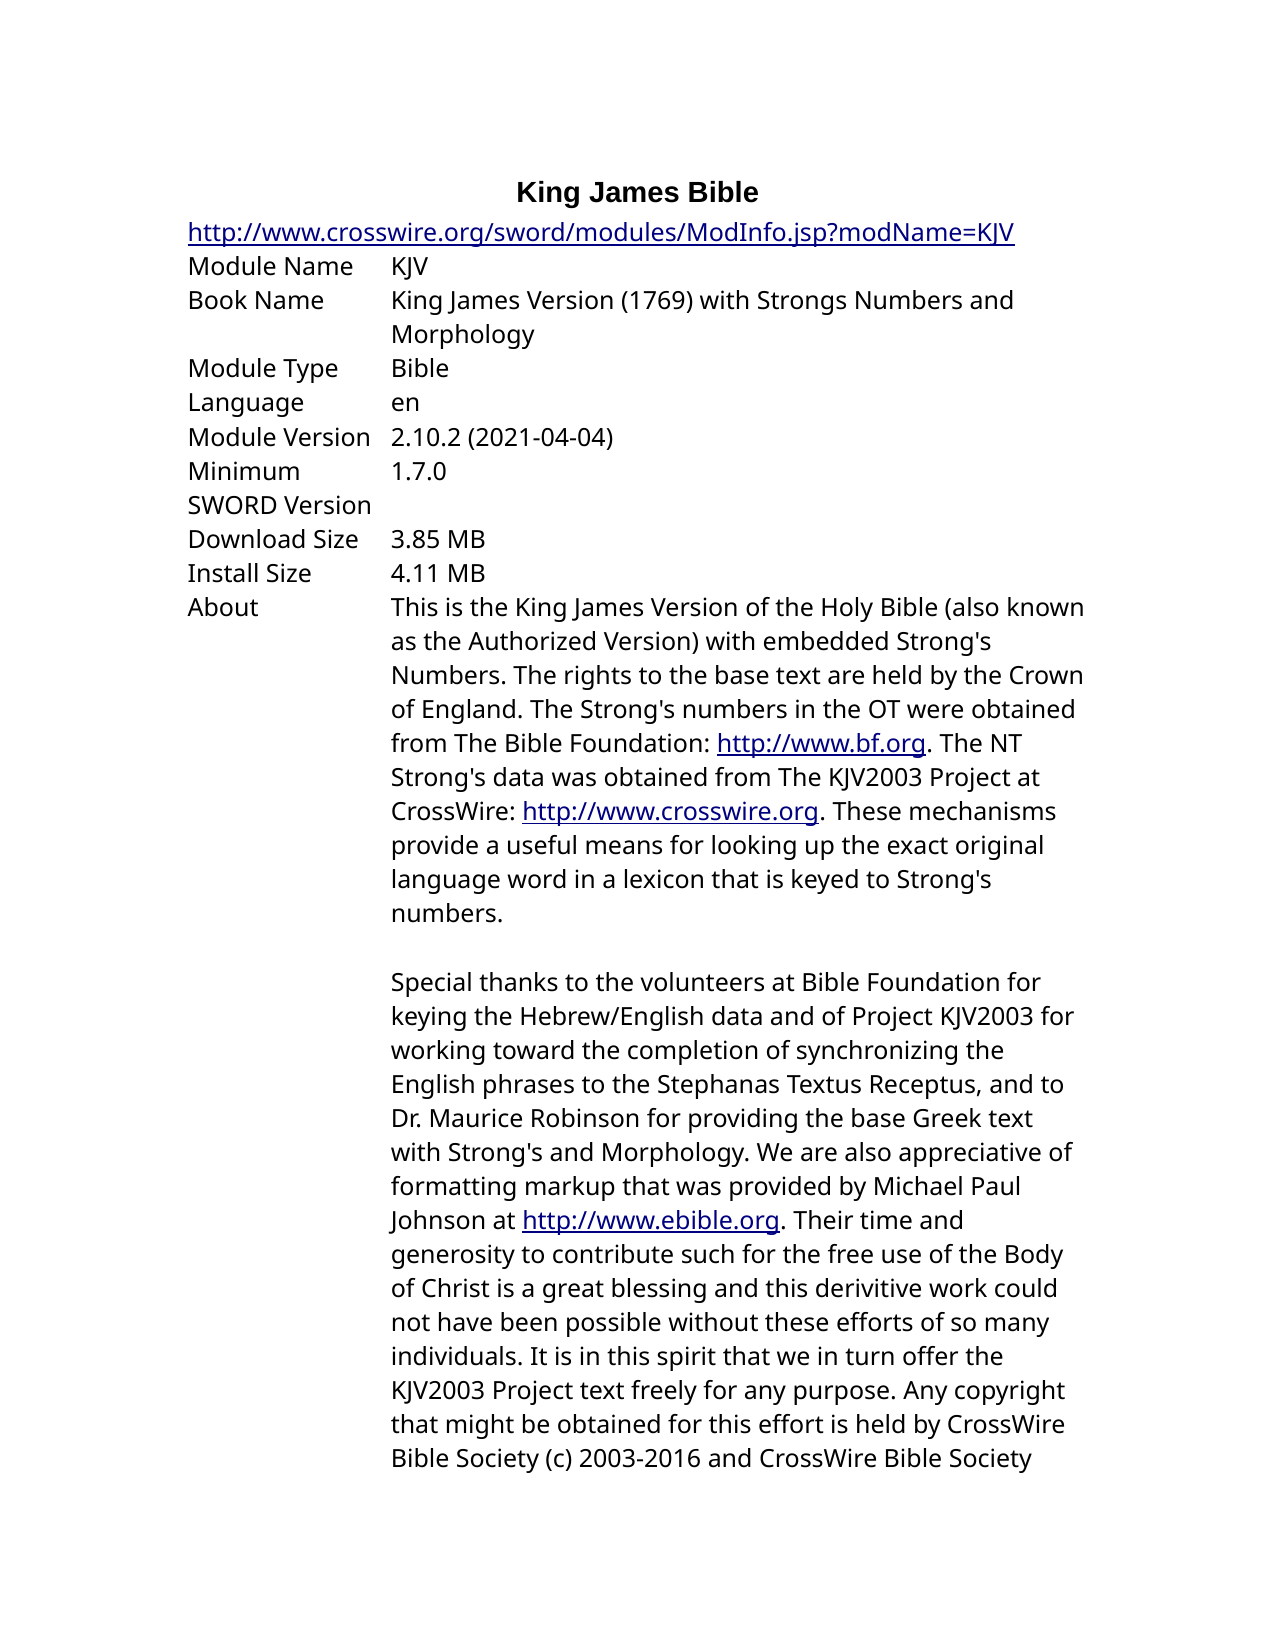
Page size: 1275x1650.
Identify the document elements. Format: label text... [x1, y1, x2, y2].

table_cell Module Version [188, 419, 391, 453]
table_cell About [188, 590, 391, 1475]
table_header KJV [391, 249, 1087, 283]
table_cell This is the King James Version of the Holy Bible (also known as the Authorized Version) with embedded Strong's Numbers. The rights to the base text are held by the Crown of England. The Strong's numbers in the OT were obtained from The Bible Foundation: http://www.bf.org. The NT Strong's data was obtained from The KJV2003 Project at CrossWire: http://www.crosswire.org. These mechanisms provide a useful means for looking up the exact original language word in a lexicon that is keyed to Strong's numbers. Special thanks to the volunteers at Bible Foundation for keying the Hebrew/English data and of Project KJV2003 for working toward the completion of synchronizing the English phrases to the Stephanas Textus Receptus, and to Dr. Maurice Robinson for providing the base Greek text with Strong's and Morphology. We are also appreciative of formatting markup that was provided by Michael Paul Johnson at http://www.ebible.org. Their time and generosity to contribute such for the free use of the Body of Christ is a great blessing and this derivitive work could not have been possible without these efforts of so many individuals. It is in this spirit that we in turn offer the KJV2003 Project text freely for any purpose. Any copyright that might be obtained for this effort is held by CrossWire Bible Society (c) 2003-2016 and CrossWire Bible Society [391, 590, 1087, 1475]
table_header Module Name [188, 249, 391, 283]
table_cell Download Size [188, 521, 391, 555]
table_cell 4.11 MB [391, 555, 1087, 589]
table_cell Language [188, 385, 391, 419]
table_cell Bible [391, 351, 1087, 385]
subtitle King James Bible [187, 175, 1087, 208]
table_cell 3.85 MB [391, 521, 1087, 555]
table_cell Install Size [188, 555, 391, 589]
table_cell 1.7.0 [391, 453, 1087, 521]
table_cell en [391, 385, 1087, 419]
table_cell 2.10.2 (2021-04-04) [391, 419, 1087, 453]
table_cell King James Version (1769) with Strongs Numbers and Morphology [391, 283, 1087, 351]
table_cell Module Type [188, 351, 391, 385]
table_cell Minimum SWORD Version [188, 453, 391, 521]
table_cell Book Name [188, 283, 391, 351]
text http://www.crosswire.org/sword/modules/ModInfo.jsp?modName=KJV [187, 215, 1087, 249]
